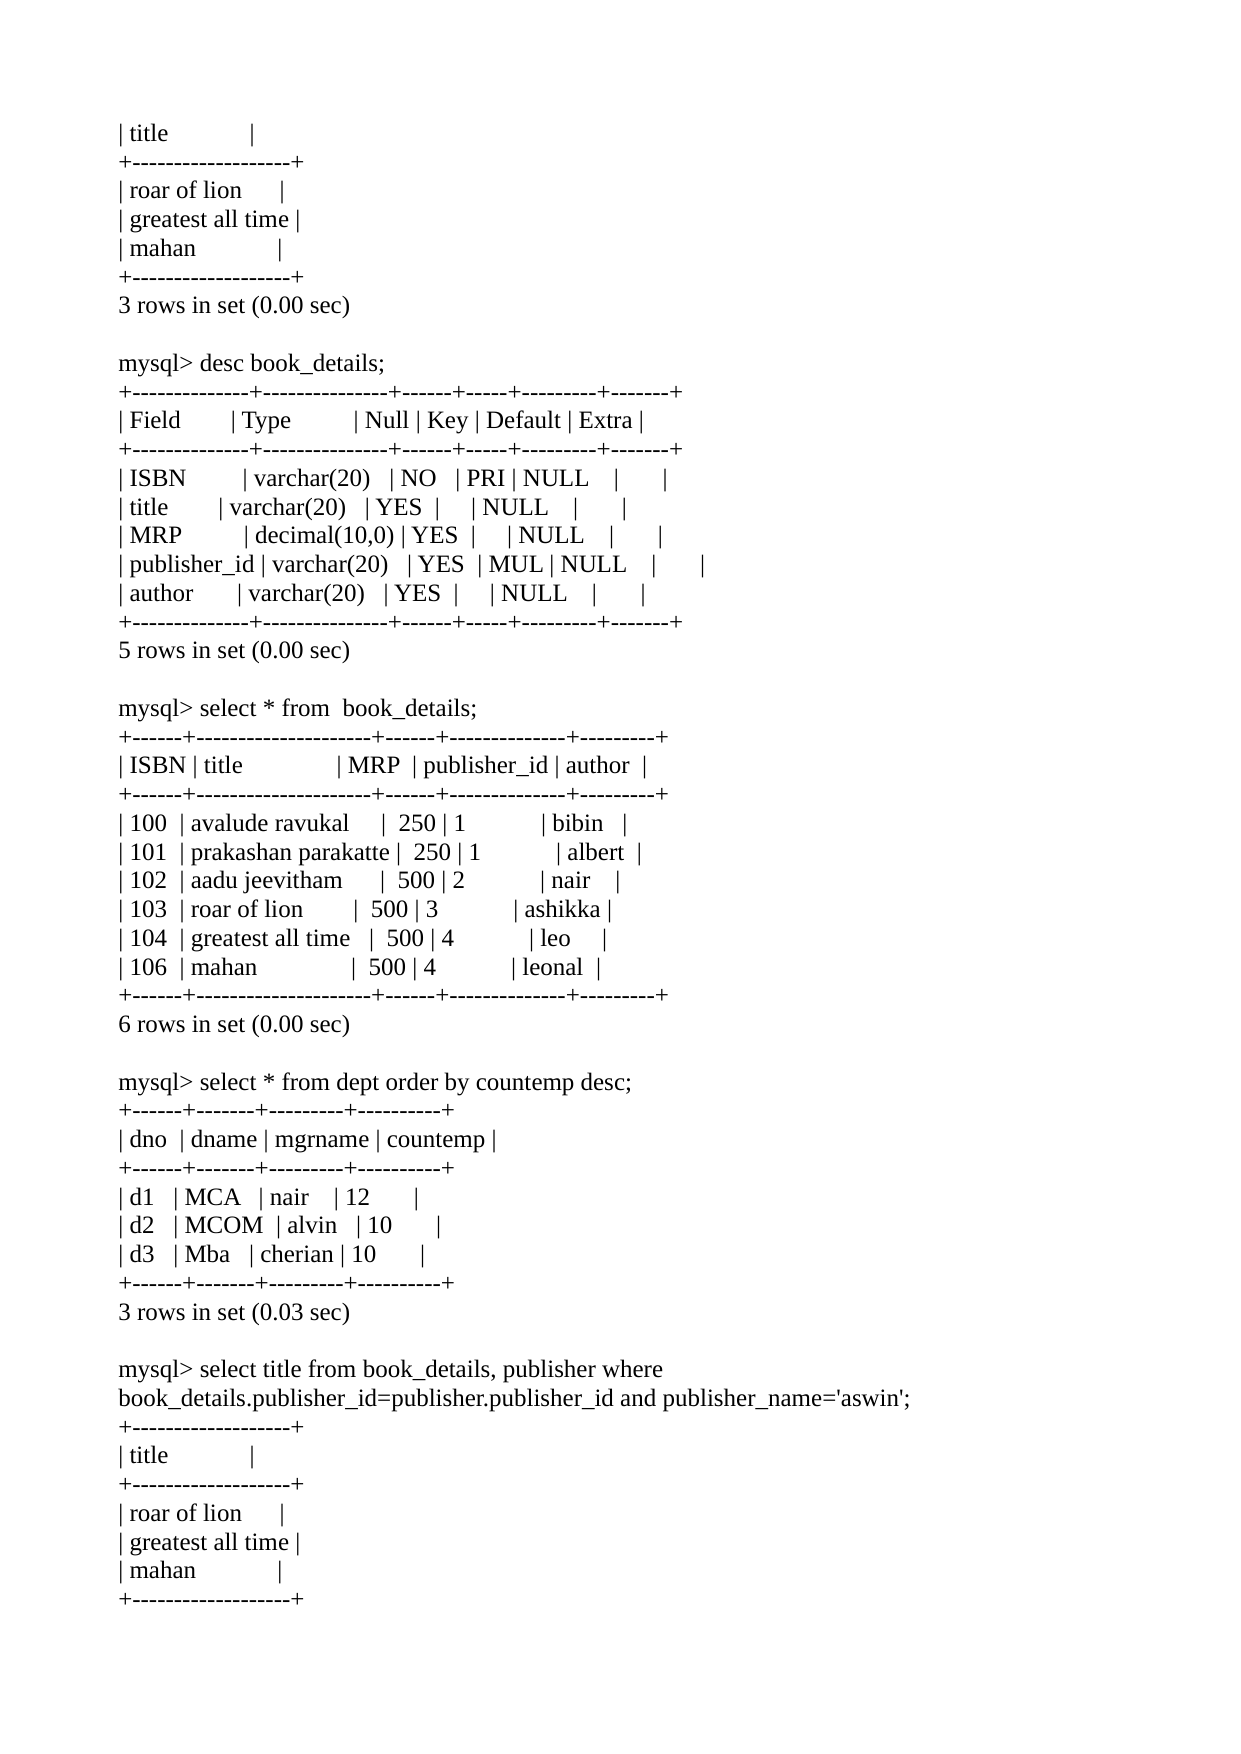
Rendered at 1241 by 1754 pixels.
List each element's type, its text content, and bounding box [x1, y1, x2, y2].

text | author | varchar(20) | YES | | NULL | | [118, 578, 1122, 607]
text | 106 | mahan | 500 | 4 | leonal | [118, 952, 1122, 981]
text | 103 | roar of lion | 500 | 3 | ashikka | [118, 894, 1122, 923]
text +-------------------+ [118, 262, 1122, 291]
text | roar of lion | [118, 1498, 1122, 1527]
text | 100 | avalude ravukal | 250 | 1 | bibin | [118, 808, 1122, 837]
text | 101 | prakashan parakatte | 250 | 1 | albert | [118, 837, 1122, 866]
text +--------------+---------------+------+-----+---------+-------+ [118, 434, 1122, 463]
text 3 rows in set (0.03 sec) [118, 1297, 1122, 1326]
text 3 rows in set (0.00 sec) [118, 291, 1122, 319]
text | publisher_id | varchar(20) | YES | MUL | NULL | | [118, 549, 1122, 578]
text +------+---------------------+------+--------------+---------+ [118, 722, 1122, 751]
text | title | [118, 118, 1122, 147]
text +--------------+---------------+------+-----+---------+-------+ [118, 377, 1122, 406]
text +------+---------------------+------+--------------+---------+ [118, 779, 1122, 808]
text +--------------+---------------+------+-----+---------+-------+ [118, 607, 1122, 636]
text | title | [118, 1441, 1122, 1469]
text | title | varchar(20) | YES | | NULL | | [118, 492, 1122, 521]
text 5 rows in set (0.00 sec) [118, 636, 1122, 664]
text +------+-------+---------+----------+ [118, 1268, 1122, 1297]
text | ISBN | varchar(20) | NO | PRI | NULL | | [118, 463, 1122, 492]
text | 102 | aadu jeevitham | 500 | 2 | nair | [118, 866, 1122, 894]
text | dno | dname | mgrname | countemp | [118, 1124, 1122, 1153]
text +------+-------+---------+----------+ [118, 1153, 1122, 1182]
text | MRP | decimal(10,0) | YES | | NULL | | [118, 521, 1122, 549]
text | ISBN | title | MRP | publisher_id | author | [118, 751, 1122, 779]
text mysql> desc book_details; [118, 348, 1122, 377]
text | d3 | Mba | cherian | 10 | [118, 1239, 1122, 1268]
text | Field | Type | Null | Key | Default | Extra | [118, 406, 1122, 434]
text +-------------------+ [118, 1412, 1122, 1441]
text +-------------------+ [118, 1469, 1122, 1498]
text +-------------------+ [118, 1584, 1122, 1613]
text | d1 | MCA | nair | 12 | [118, 1182, 1122, 1211]
text +------+-------+---------+----------+ [118, 1096, 1122, 1124]
text | roar of lion | [118, 176, 1122, 204]
text mysql> select title from book_details, publisher where book_details.publisher_id=publisher.publisher_id and publisher_name='aswin'; [118, 1354, 1122, 1412]
text | greatest all time | [118, 1527, 1122, 1556]
text +-------------------+ [118, 147, 1122, 176]
text +------+---------------------+------+--------------+---------+ [118, 981, 1122, 1009]
text mysql> select * from book_details; [118, 693, 1122, 722]
text | mahan | [118, 1556, 1122, 1584]
text | 104 | greatest all time | 500 | 4 | leo | [118, 923, 1122, 952]
text mysql> select * from dept order by countemp desc; [118, 1067, 1122, 1096]
text | mahan | [118, 233, 1122, 262]
text 6 rows in set (0.00 sec) [118, 1009, 1122, 1038]
text | greatest all time | [118, 204, 1122, 233]
text | d2 | MCOM | alvin | 10 | [118, 1211, 1122, 1239]
